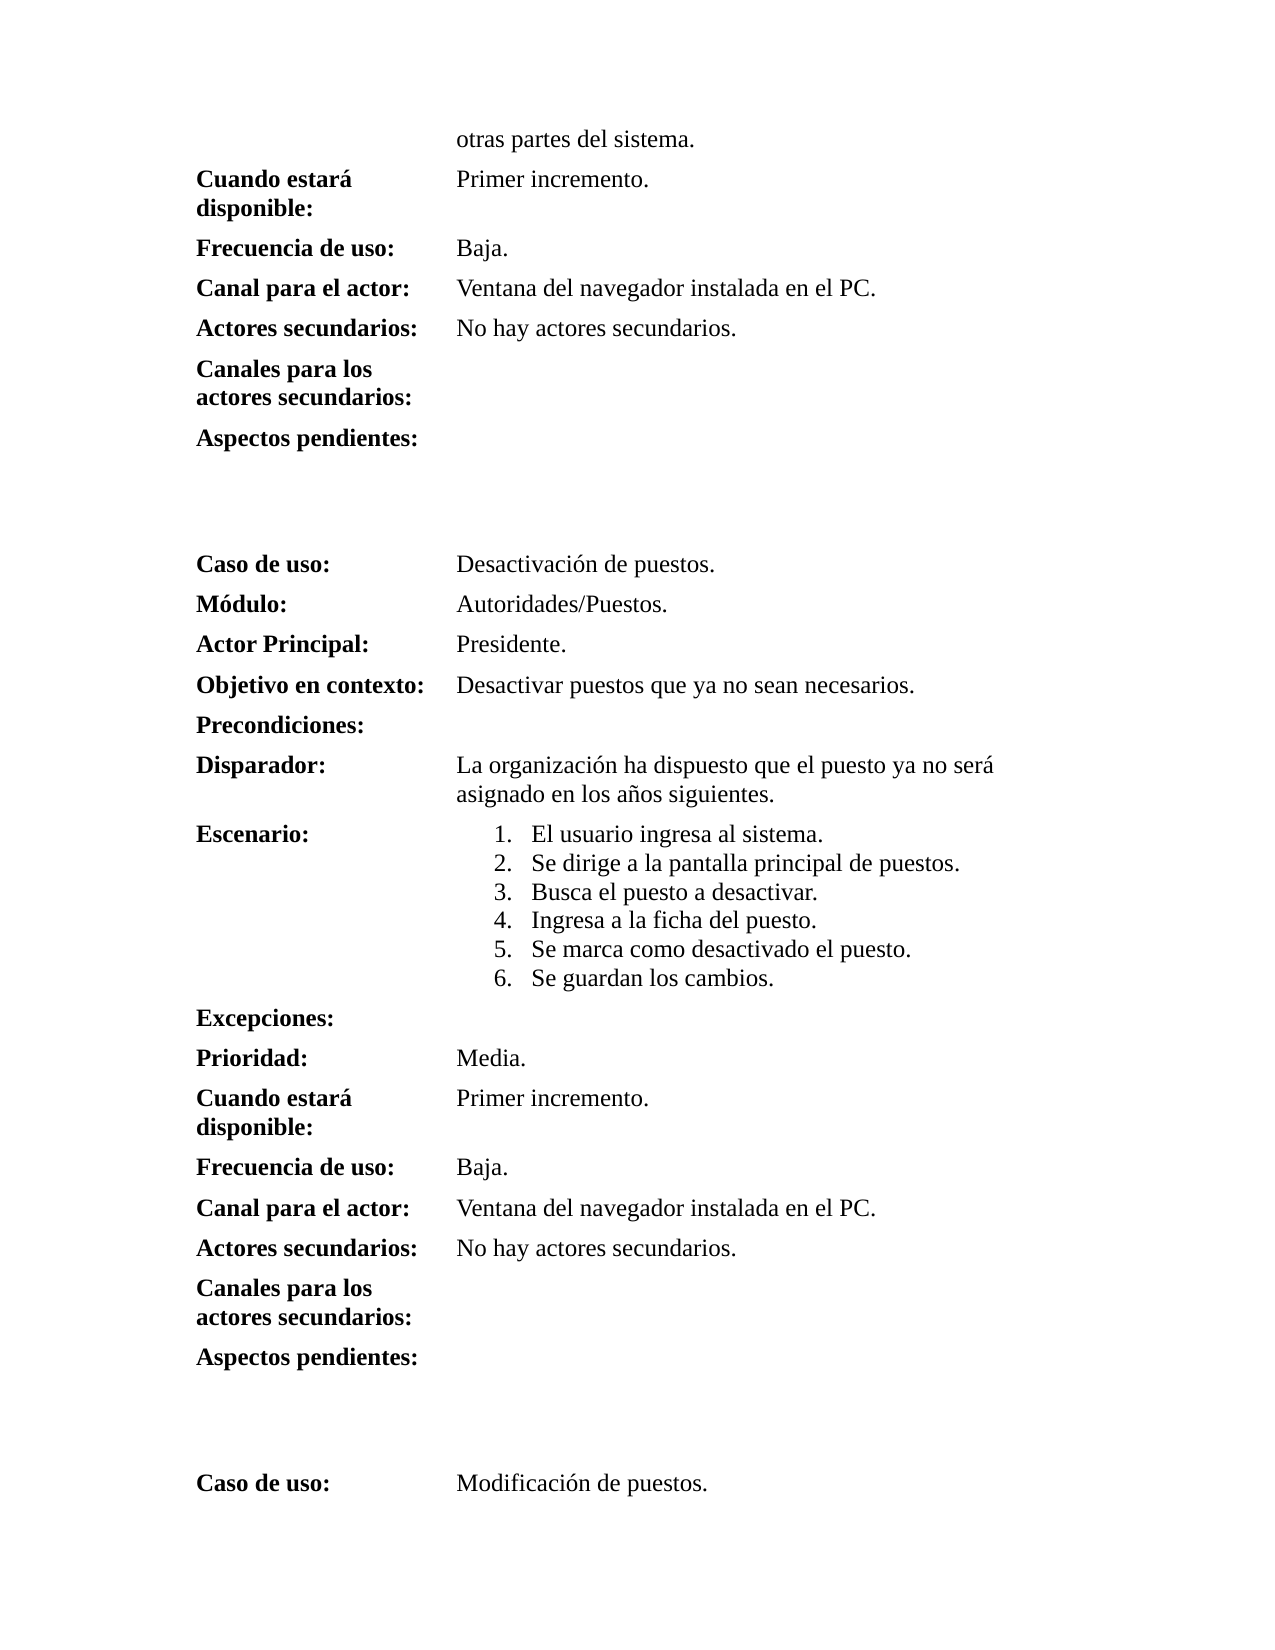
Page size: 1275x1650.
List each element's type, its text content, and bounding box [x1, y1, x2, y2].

table_cell Baja. [451, 227, 1093, 267]
table_cell Objetivo en contexto: [190, 664, 451, 704]
table_cell [451, 704, 1093, 744]
table_cell Aspectos pendientes: [190, 417, 451, 457]
table_cell Frecuencia de uso: [190, 227, 451, 267]
table_cell Escenario: [190, 813, 451, 997]
table_cell Actores secundarios: [190, 1227, 451, 1267]
table_header Modificación de puestos. [451, 1463, 1093, 1503]
table_cell Canal para el actor: [190, 268, 451, 308]
table_cell Actores secundarios: [190, 308, 451, 348]
table_cell Cuando estará disponible: [190, 1078, 451, 1147]
table_cell [190, 118, 451, 158]
table_cell Frecuencia de uso: [190, 1147, 451, 1187]
table_cell Canales para los actores secundarios: [190, 1267, 451, 1336]
table_cell Ventana del navegador instalada en el PC. [451, 268, 1093, 308]
table_cell Módulo: [190, 584, 451, 624]
table_cell Cuando estará disponible: [190, 158, 451, 227]
table_cell [451, 417, 1093, 457]
table_cell Disparador: [190, 744, 451, 813]
table_cell [451, 348, 1093, 417]
table_cell Actor Principal: [190, 624, 451, 664]
table_cell Primer incremento. [451, 158, 1093, 227]
table_header Caso de uso: [190, 543, 451, 583]
table_cell Precondiciones: [190, 704, 451, 744]
table_cell [451, 1267, 1093, 1336]
table_cell Autoridades/Puestos. [451, 584, 1093, 624]
table_cell [451, 1336, 1093, 1376]
table_cell Ventana del navegador instalada en el PC. [451, 1187, 1093, 1227]
table_cell No hay actores secundarios. [451, 308, 1093, 348]
table_cell Prioridad: [190, 1038, 451, 1078]
table_cell Presidente. [451, 624, 1093, 664]
table_cell El usuario ingresa al sistema. Se dirige a la pantalla principal de puestos. Busca el puesto a desactivar. Ingresa a la ficha del puesto. Se marca como desactivado el puesto. Se guardan los cambios. [451, 813, 1093, 997]
table_cell [451, 997, 1093, 1037]
table_cell Media. [451, 1038, 1093, 1078]
table_cell Desactivar puestos que ya no sean necesarios. [451, 664, 1093, 704]
table_cell Baja. [451, 1147, 1093, 1187]
table_cell Canal para el actor: [190, 1187, 451, 1227]
table_cell Excepciones: [190, 997, 451, 1037]
table_cell otras partes del sistema. [451, 118, 1093, 158]
table_header Desactivación de puestos. [451, 543, 1093, 583]
table_cell Canales para los actores secundarios: [190, 348, 451, 417]
table_cell Primer incremento. [451, 1078, 1093, 1147]
table_cell La organización ha dispuesto que el puesto ya no será asignado en los años siguientes. [451, 744, 1093, 813]
table_header Caso de uso: [190, 1463, 451, 1503]
table_cell Aspectos pendientes: [190, 1336, 451, 1376]
table_cell No hay actores secundarios. [451, 1227, 1093, 1267]
